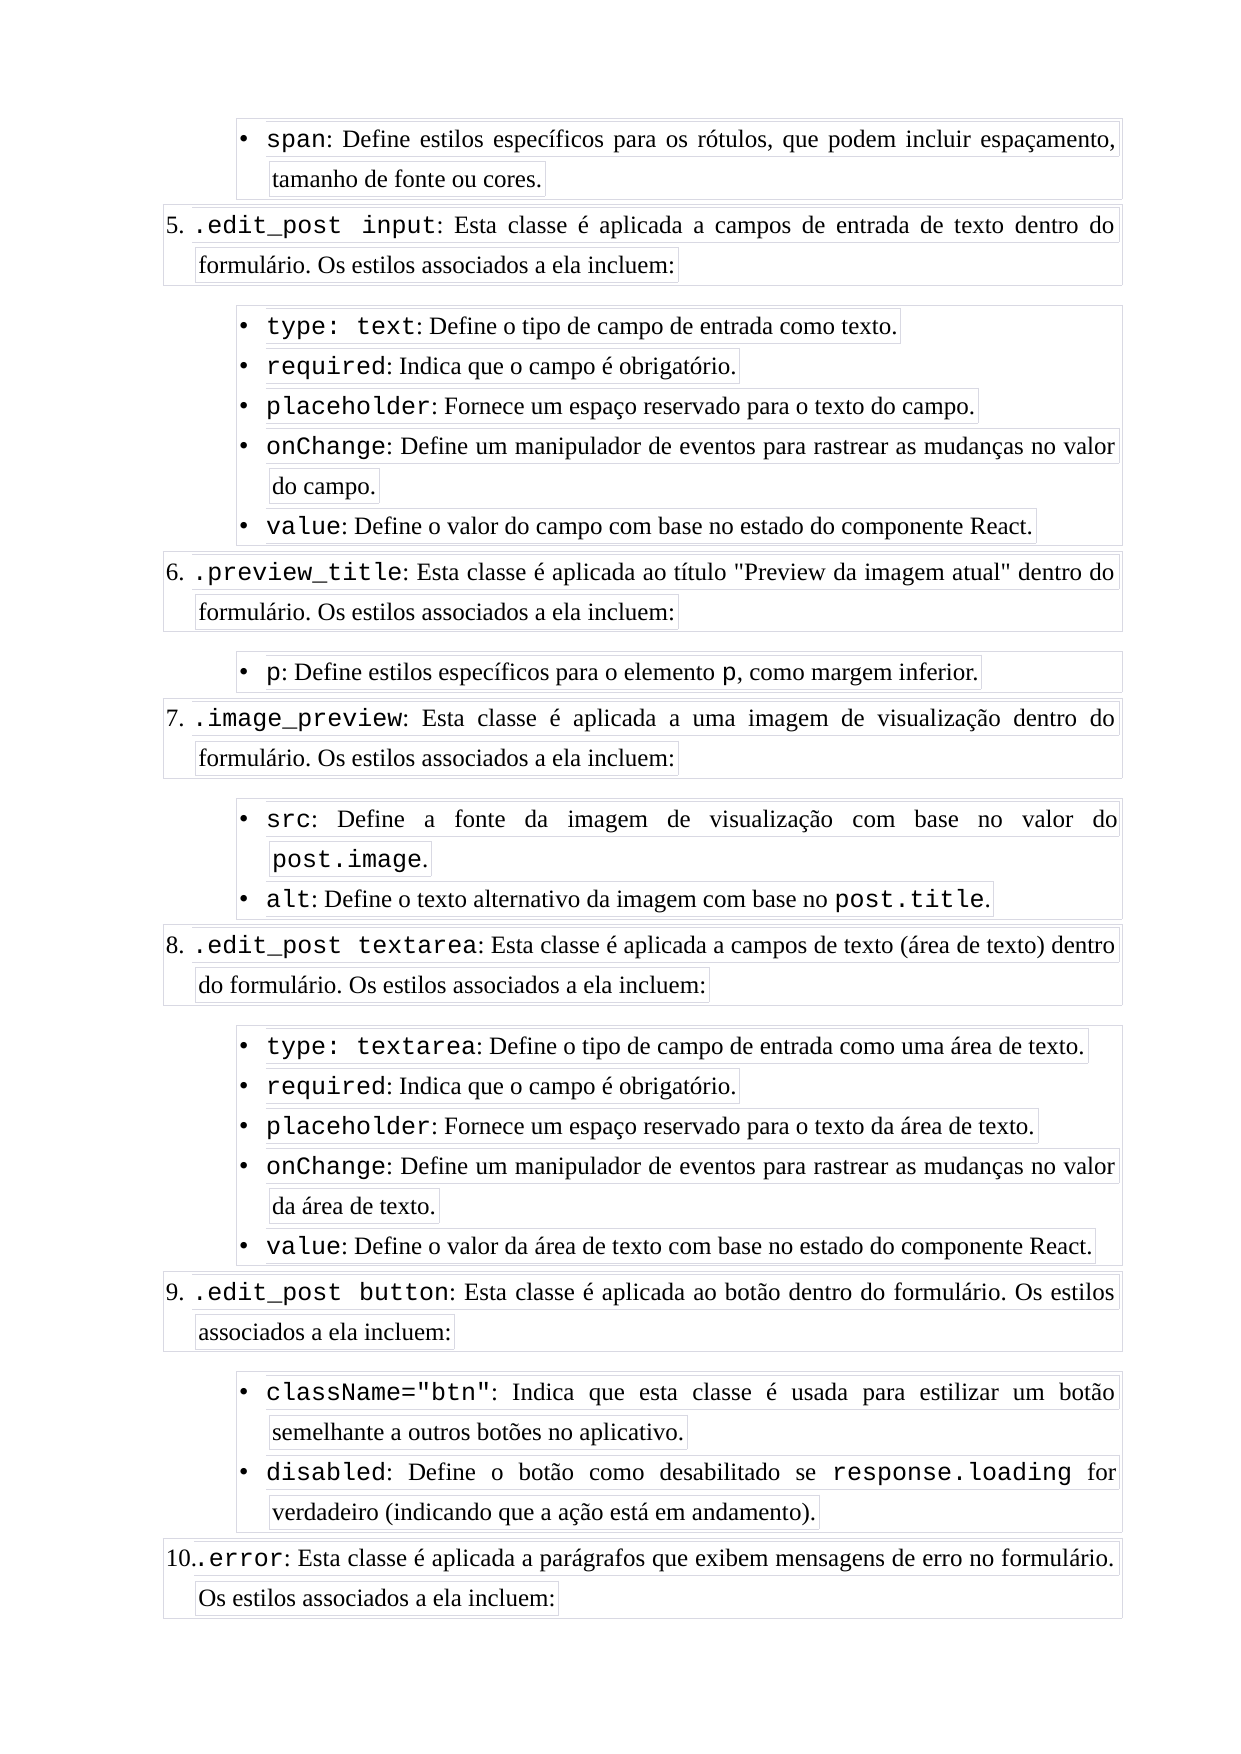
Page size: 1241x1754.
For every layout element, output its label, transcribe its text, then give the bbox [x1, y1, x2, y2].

list .image_preview: Esta classe é aplicada a uma imagem de visualização dentro do formulário. Os estilos associados a ela incluem: [164, 699, 1122, 778]
list type: textarea: Define o tipo de campo de entrada como uma área de texto. [237, 1026, 1122, 1063]
list value: Define o valor da área de texto com base no estado do componente React. [237, 1225, 1122, 1265]
list onChange: Define um manipulador de eventos para rastrear as mudanças no valor da área de texto. [237, 1145, 1122, 1223]
list src: Define a fonte da imagem de visualização com base no valor do post.image. [237, 799, 1122, 876]
list .edit_post textarea: Esta classe é aplicada a campos de texto (área de texto) dentro do formulário. Os estilos associados a ela incluem: [164, 925, 1122, 1005]
list placeholder: Fornece um espaço reservado para o texto da área de texto. [237, 1105, 1122, 1143]
list .preview_title: Esta classe é aplicada ao título "Preview da imagem atual" dentro do formulário. Os estilos associados a ela incluem: [164, 552, 1122, 631]
list className="btn": Indica que esta classe é usada para estilizar um botão semelhante a outros botões no aplicativo. [237, 1372, 1122, 1449]
list required: Indica que o campo é obrigatório. [237, 345, 1122, 383]
list value: Define o valor do campo com base no estado do componente React. [237, 505, 1122, 545]
list required: Indica que o campo é obrigatório. [237, 1065, 1122, 1103]
list alt: Define o texto alternativo da imagem com base no post.title. [237, 878, 1122, 919]
list span: Define estilos específicos para os rótulos, que podem incluir espaçamento, tamanho de fonte ou cores. [237, 119, 1122, 199]
list .edit_post button: Esta classe é aplicada ao botão dentro do formulário. Os estilos associados a ela incluem: [164, 1272, 1122, 1351]
list p: Define estilos específicos para o elemento p, como margem inferior. [237, 652, 1122, 692]
list type: text: Define o tipo de campo de entrada como texto. [237, 306, 1122, 343]
list disabled: Define o botão como desabilitado se response.loading for verdadeiro (indicando que a ação está em andamento). [237, 1451, 1122, 1532]
list .error: Esta classe é aplicada a parágrafos que exibem mensagens de erro no formulário. Os estilos associados a ela incluem: [164, 1539, 1122, 1618]
list onChange: Define um manipulador de eventos para rastrear as mudanças no valor do campo. [237, 425, 1122, 503]
list placeholder: Fornece um espaço reservado para o texto do campo. [237, 385, 1122, 423]
list .edit_post input: Esta classe é aplicada a campos de entrada de texto dentro do formulário. Os estilos associados a ela incluem: [164, 205, 1122, 285]
